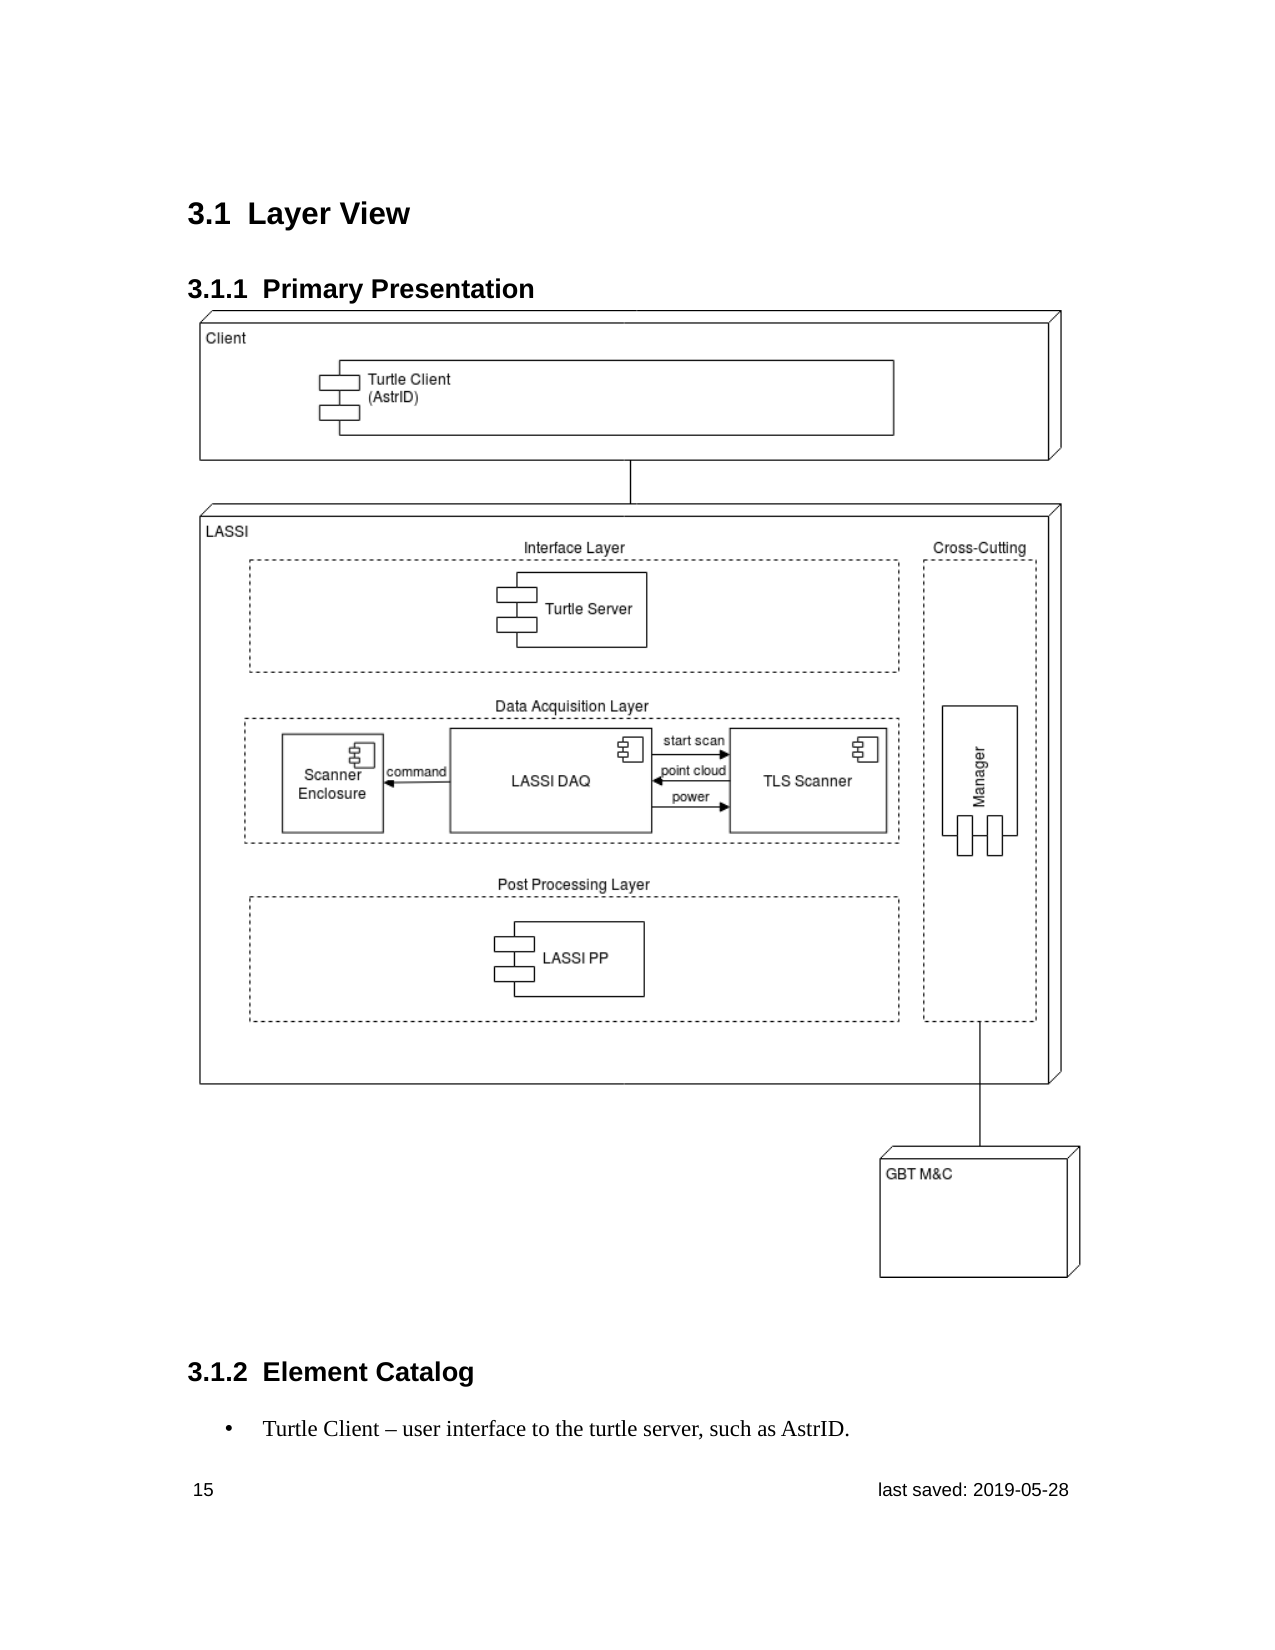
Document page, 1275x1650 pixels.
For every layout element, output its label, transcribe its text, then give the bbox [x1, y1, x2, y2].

subtitle Primary Presentation [187, 269, 1087, 304]
subtitle Element Catalog [187, 1352, 1087, 1387]
picture [187, 310, 1088, 1278]
subtitle Layer View [187, 192, 1087, 231]
list Turtle Client – user interface to the turtle server, such as AstrID. [225, 1410, 1087, 1442]
